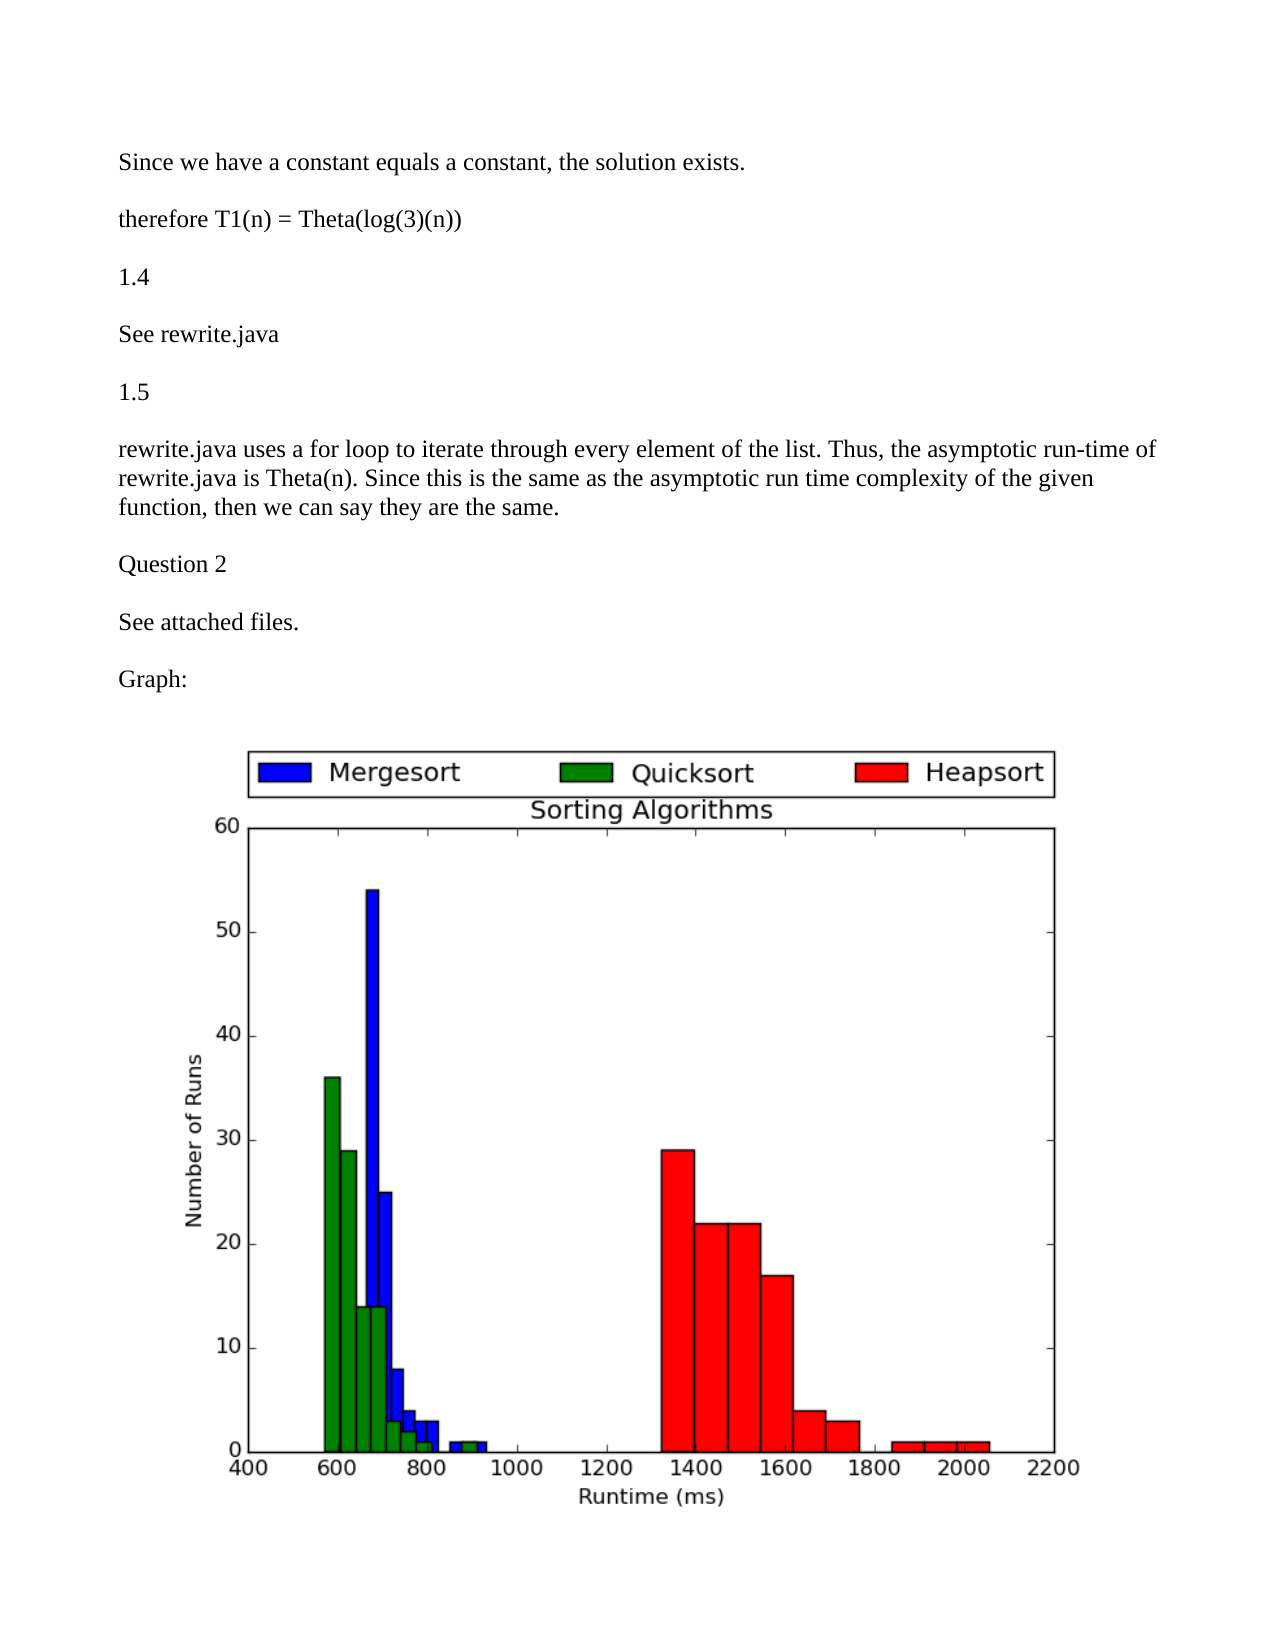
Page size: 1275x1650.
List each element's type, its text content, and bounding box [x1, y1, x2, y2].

text 1.5 [118, 377, 1157, 406]
text 1.4 [118, 262, 1157, 291]
text rewrite.java uses a for loop to iterate through every element of the list. Thus, the asymptotic run-time of rewrite.java is Theta(n). Since this is the same as the asymptotic run time complexity of the given function, then we can say they are the same. [118, 434, 1157, 521]
text therefore T1(n) = Theta(log(3)(n)) [118, 204, 1157, 233]
picture [118, 750, 1158, 1530]
text Question 2 [118, 549, 1157, 578]
text See rewrite.java [118, 319, 1157, 348]
text Since we have a constant equals a constant, the solution exists. [118, 147, 1157, 176]
text Graph: [118, 664, 1157, 693]
text See attached files. [118, 607, 1157, 636]
